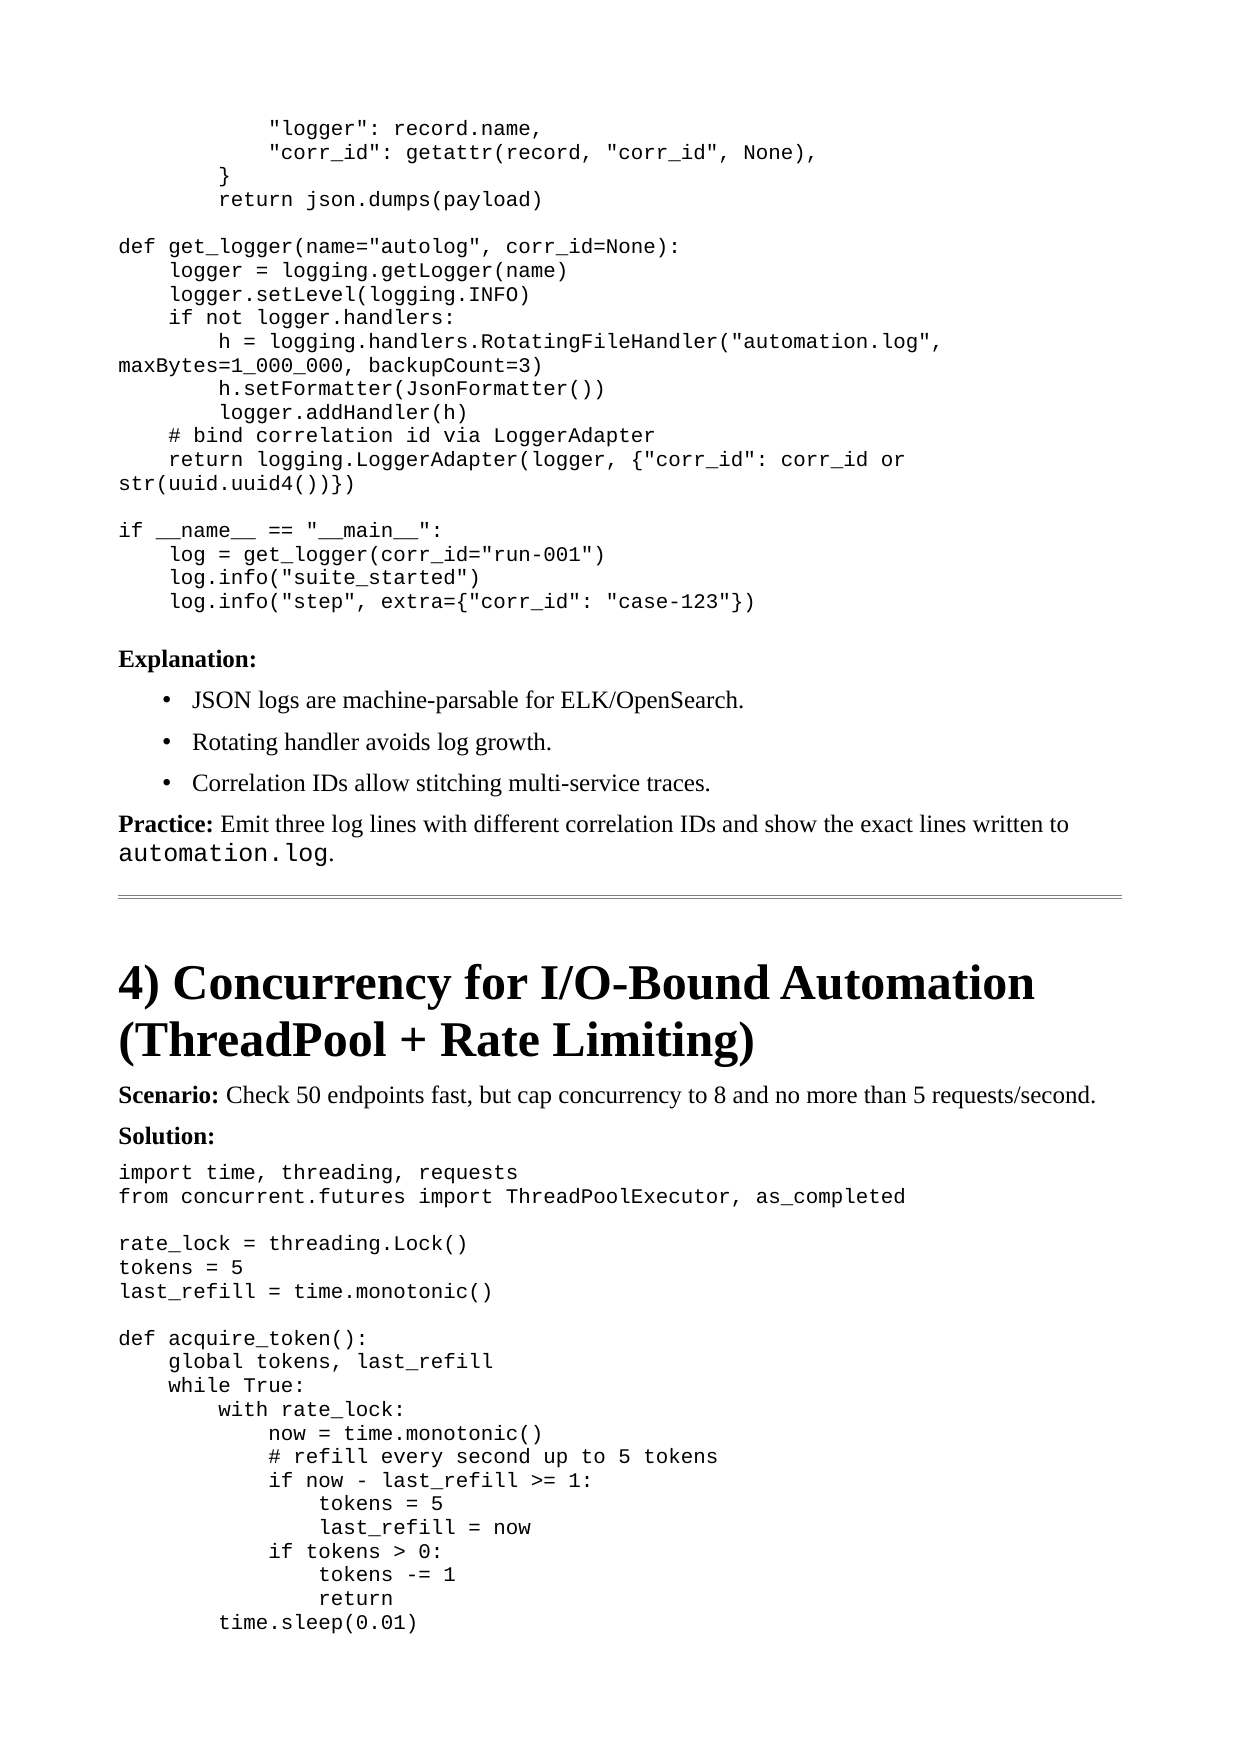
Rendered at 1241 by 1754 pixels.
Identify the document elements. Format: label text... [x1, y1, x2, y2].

text # refill every second up to 5 tokens [118, 1446, 1122, 1470]
text from concurrent.futures import ThreadPoolExecutor, as_completed [118, 1186, 1122, 1210]
text Scenario: Check 50 endpoints fast, but cap concurrency to 8 and no more than 5 requests/second. [118, 1080, 1122, 1109]
text "corr_id": getattr(record, "corr_id", None), [118, 142, 1122, 165]
text return [118, 1588, 1122, 1612]
text time.sleep(0.01) [118, 1612, 1122, 1635]
text tokens = 5 [118, 1257, 1122, 1281]
text logger.addHandler(h) [118, 402, 1122, 426]
text return logging.LoggerAdapter(logger, {"corr_id": corr_id or str(uuid.uuid4())}) [118, 449, 1122, 496]
list Correlation IDs allow stitching multi-service traces. [162, 768, 1122, 797]
text } [118, 165, 1122, 189]
subtitle 4) Concurrency for I/O-Bound Automation (ThreadPool + Rate Limiting) [118, 952, 1122, 1067]
text h = logging.handlers.RotatingFileHandler("automation.log", maxBytes=1_000_000, backupCount=3) [118, 331, 1122, 378]
list Rotating handler avoids log growth. [162, 727, 1122, 755]
text return json.dumps(payload) [118, 189, 1122, 213]
text log.info("step", extra={"corr_id": "case-123"}) [118, 591, 1122, 615]
text last_refill = time.monotonic() [118, 1281, 1122, 1304]
text global tokens, last_refill [118, 1352, 1122, 1375]
list JSON logs are machine-parsable for ELK/OpenSearch. [162, 685, 1122, 714]
text last_refill = now [118, 1517, 1122, 1541]
text if __name__ == "__main__": [118, 520, 1122, 544]
text rate_lock = threading.Lock() [118, 1233, 1122, 1257]
text now = time.monotonic() [118, 1422, 1122, 1446]
text if not logger.handlers: [118, 307, 1122, 331]
text log.info("suite_started") [118, 567, 1122, 591]
text def get_logger(name="autolog", corr_id=None): [118, 236, 1122, 260]
text h.setFormatter(JsonFormatter()) [118, 378, 1122, 402]
text tokens = 5 [118, 1493, 1122, 1517]
text Solution: [118, 1121, 1122, 1150]
text while True: [118, 1375, 1122, 1399]
text # bind correlation id via LoggerAdapter [118, 426, 1122, 449]
text tokens -= 1 [118, 1564, 1122, 1588]
text Practice: Emit three log lines with different correlation IDs and show the exact lines written to automation.log. [118, 809, 1122, 869]
text if now - last_refill >= 1: [118, 1470, 1122, 1493]
text import time, threading, requests [118, 1162, 1122, 1186]
text with rate_lock: [118, 1399, 1122, 1422]
text def acquire_token(): [118, 1328, 1122, 1352]
text log = get_logger(corr_id="run-001") [118, 544, 1122, 567]
text logger.setLevel(logging.INFO) [118, 284, 1122, 307]
text if tokens > 0: [118, 1541, 1122, 1564]
text "logger": record.name, [118, 118, 1122, 142]
text Explanation: [118, 644, 1122, 673]
text logger = logging.getLogger(name) [118, 260, 1122, 284]
